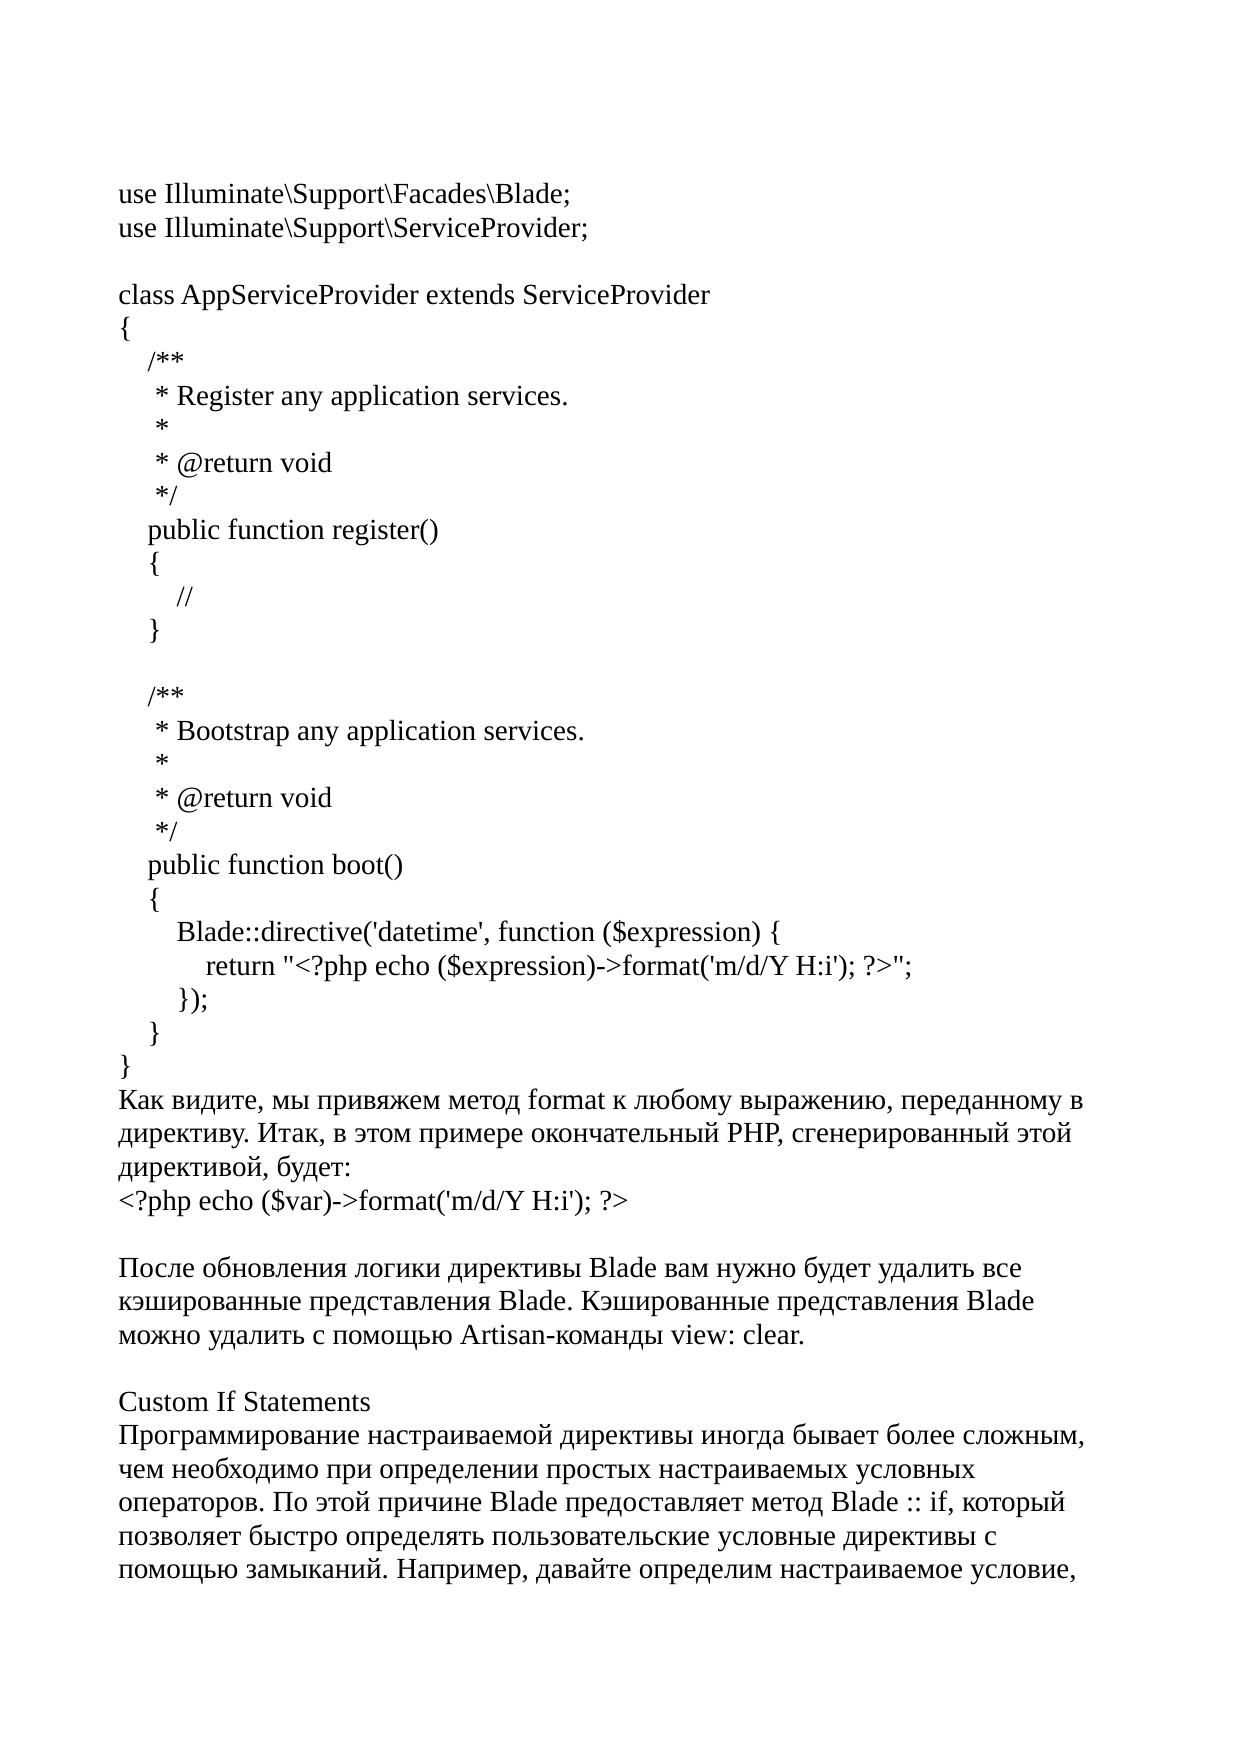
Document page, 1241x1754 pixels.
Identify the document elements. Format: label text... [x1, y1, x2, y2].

text // [118, 579, 1122, 612]
text */ [118, 478, 1122, 512]
text Blade::directive('datetime', function ($expression) { [118, 914, 1122, 948]
text Программирование настраиваемой директивы иногда бывает более сложным, чем необходимо при определении простых настраиваемых условных операторов. По этой причине Blade предоставляет метод Blade :: if, который позволяет быстро определять пользовательские условные директивы с помощью замыканий. Например, давайте определим настраиваемое условие, [118, 1417, 1122, 1585]
text * @return void [118, 445, 1122, 478]
text * Bootstrap any application services. [118, 713, 1122, 747]
text }); [118, 981, 1122, 1015]
text <?php echo ($var)->format('m/d/Y H:i'); ?> [118, 1183, 1122, 1216]
text Custom If Statements [118, 1384, 1122, 1417]
text use Illuminate\Support\ServiceProvider; [118, 210, 1122, 243]
text } [118, 612, 1122, 646]
text */ [118, 814, 1122, 847]
text return "<?php echo ($expression)->format('m/d/Y H:i'); ?>"; [118, 948, 1122, 981]
text /** [118, 679, 1122, 713]
text /** [118, 344, 1122, 378]
text * @return void [118, 780, 1122, 814]
text * [118, 411, 1122, 445]
text } [118, 1048, 1122, 1082]
text public function boot() [118, 847, 1122, 881]
text * [118, 747, 1122, 780]
text После обновления логики директивы Blade вам нужно будет удалить все кэшированные представления Blade. Кэшированные представления Blade можно удалить с помощью Artisan-команды view: clear. [118, 1250, 1122, 1350]
text } [118, 1015, 1122, 1048]
text { [118, 311, 1122, 344]
text public function register() [118, 512, 1122, 545]
text use Illuminate\Support\Facades\Blade; [118, 176, 1122, 210]
text { [118, 545, 1122, 579]
text Как видите, мы привяжем метод format к любому выражению, переданному в директиву. Итак, в этом примере окончательный PHP, сгенерированный этой директивой, будет: [118, 1082, 1122, 1183]
text * Register any application services. [118, 378, 1122, 411]
text { [118, 881, 1122, 914]
text class AppServiceProvider extends ServiceProvider [118, 277, 1122, 311]
